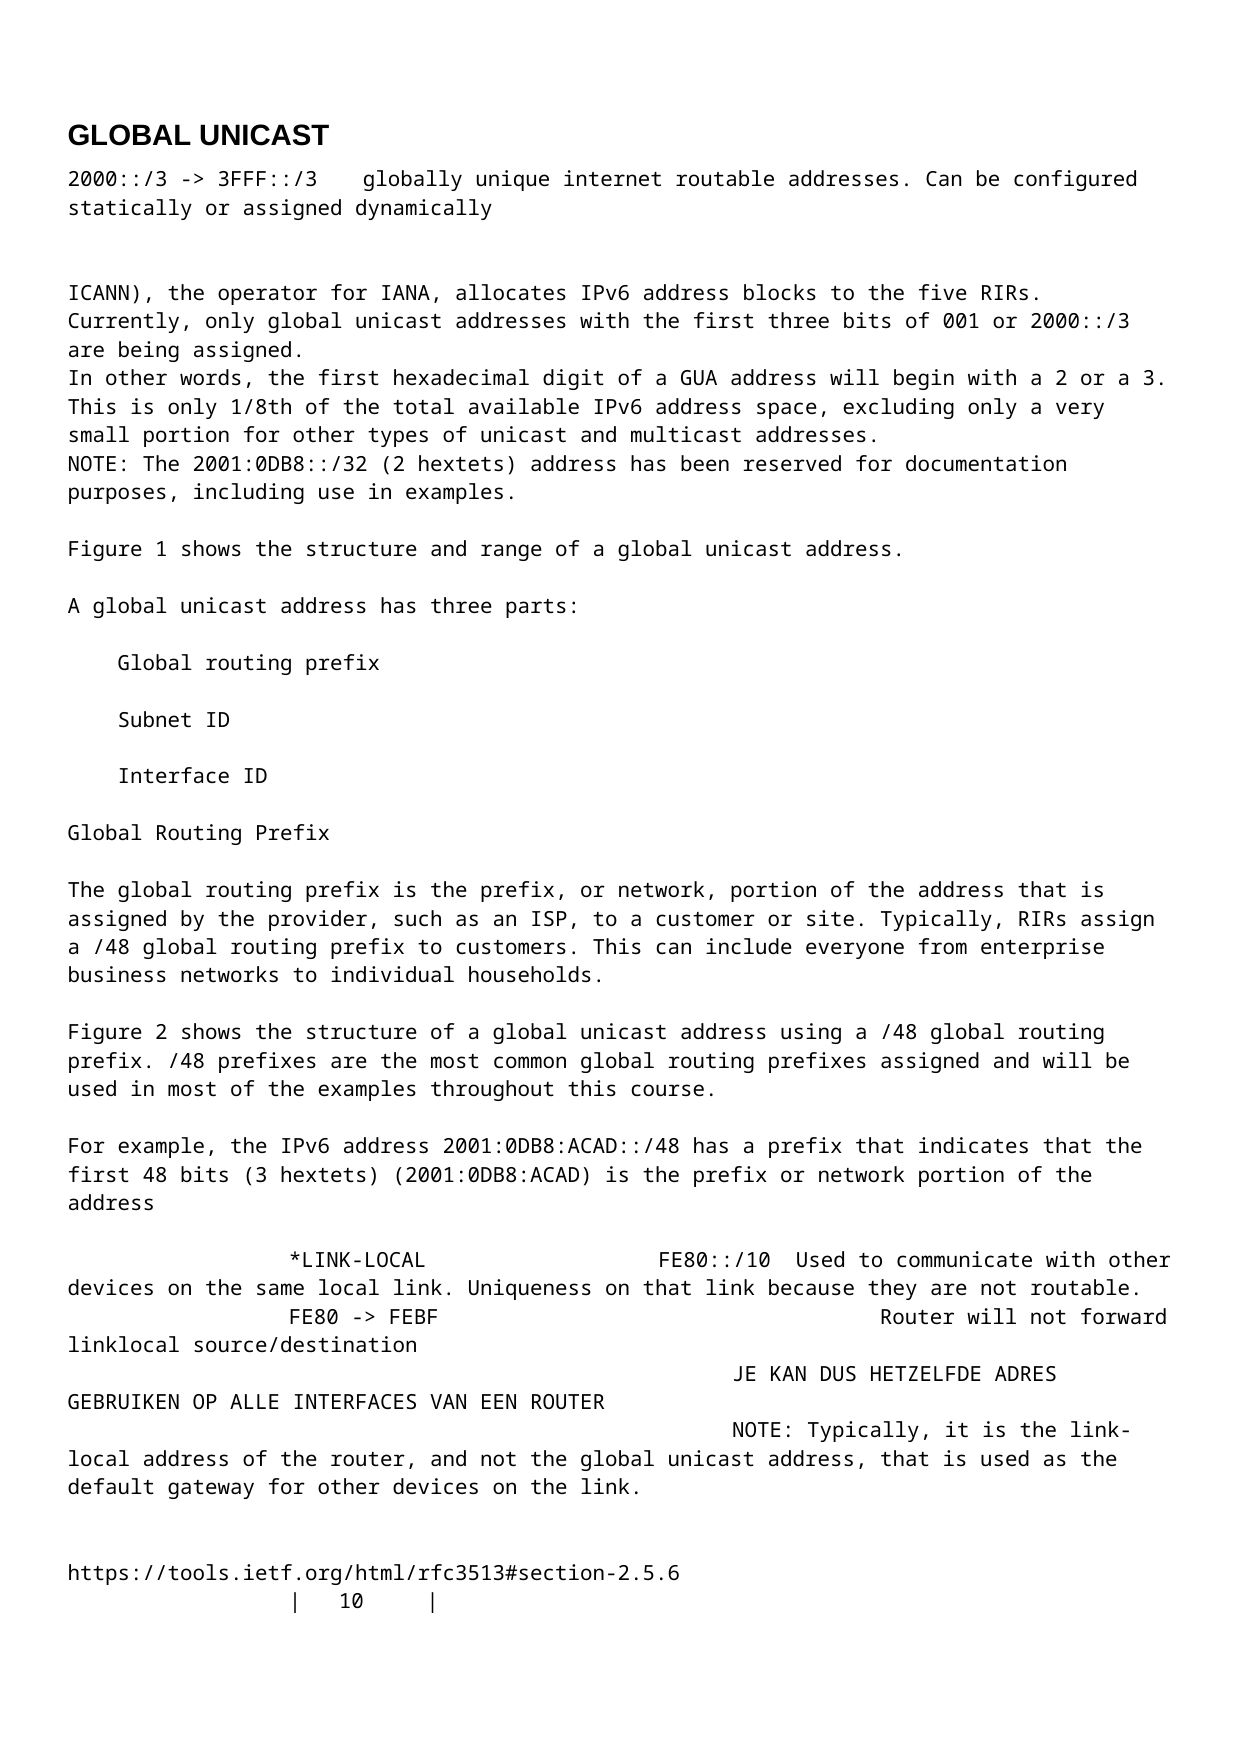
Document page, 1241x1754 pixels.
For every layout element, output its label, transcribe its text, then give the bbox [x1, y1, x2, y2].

text The global routing prefix is the prefix, or network, portion of the address that is assigned by the provider, such as an ISP, to a customer or site. Typically, RIRs assign a /48 global routing prefix to customers. This can include everyone from enterprise business networks to individual households. [67, 875, 1173, 989]
text Global routing prefix [67, 648, 1173, 676]
text This is only 1/8th of the total available IPv6 address space, excluding only a very small portion for other types of unicast and multicast addresses. [67, 392, 1173, 449]
text https://tools.ietf.org/html/rfc3513#section-2.5.6 [67, 1558, 1173, 1586]
subtitle GLOBAL UNICAST [67, 118, 1173, 152]
text JE KAN DUS HETZELFDE ADRES GEBRUIKEN OP ALLE INTERFACES VAN EEN ROUTER [67, 1359, 1173, 1416]
text NOTE: Typically, it is the link-local address of the router, and not the global unicast address, that is used as the default gateway for other devices on the link. [67, 1416, 1173, 1501]
text ICANN), the operator for IANA, allocates IPv6 address blocks to the five RIRs. Currently, only global unicast addresses with the first three bits of 001 or 2000::/3 are being assigned. [67, 278, 1173, 363]
text Figure 2 shows the structure of a global unicast address using a /48 global routing prefix. /48 prefixes are the most common global routing prefixes assigned and will be used in most of the examples throughout this course. [67, 1017, 1173, 1103]
text For example, the IPv6 address 2001:0DB8:ACAD::/48 has a prefix that indicates that the first 48 bits (3 hextets) (2001:0DB8:ACAD) is the prefix or network portion of the address [67, 1131, 1173, 1217]
text 2000::/3 -> 3FFF::/3 globally unique internet routable addresses. Can be configured statically or assigned dynamically [67, 164, 1173, 221]
text NOTE: The 2001:0DB8::/32 (2 hextets) address has been reserved for documentation purposes, including use in examples. [67, 449, 1173, 506]
text Subnet ID [67, 705, 1173, 733]
text A global unicast address has three parts: [67, 591, 1173, 619]
text Figure 1 shows the structure and range of a global unicast address. [67, 534, 1173, 562]
text | 10 | [67, 1586, 1173, 1615]
text In other words, the first hexadecimal digit of a GUA address will begin with a 2 or a 3. [67, 363, 1173, 392]
text Global Routing Prefix [67, 818, 1173, 847]
text *LINK-LOCAL FE80::/10 Used to communicate with other devices on the same local link. Uniqueness on that link because they are not routable. [67, 1245, 1173, 1302]
text Interface ID [67, 762, 1173, 790]
text FE80 -> FEBF Router will not forward linklocal source/destination [67, 1302, 1173, 1359]
